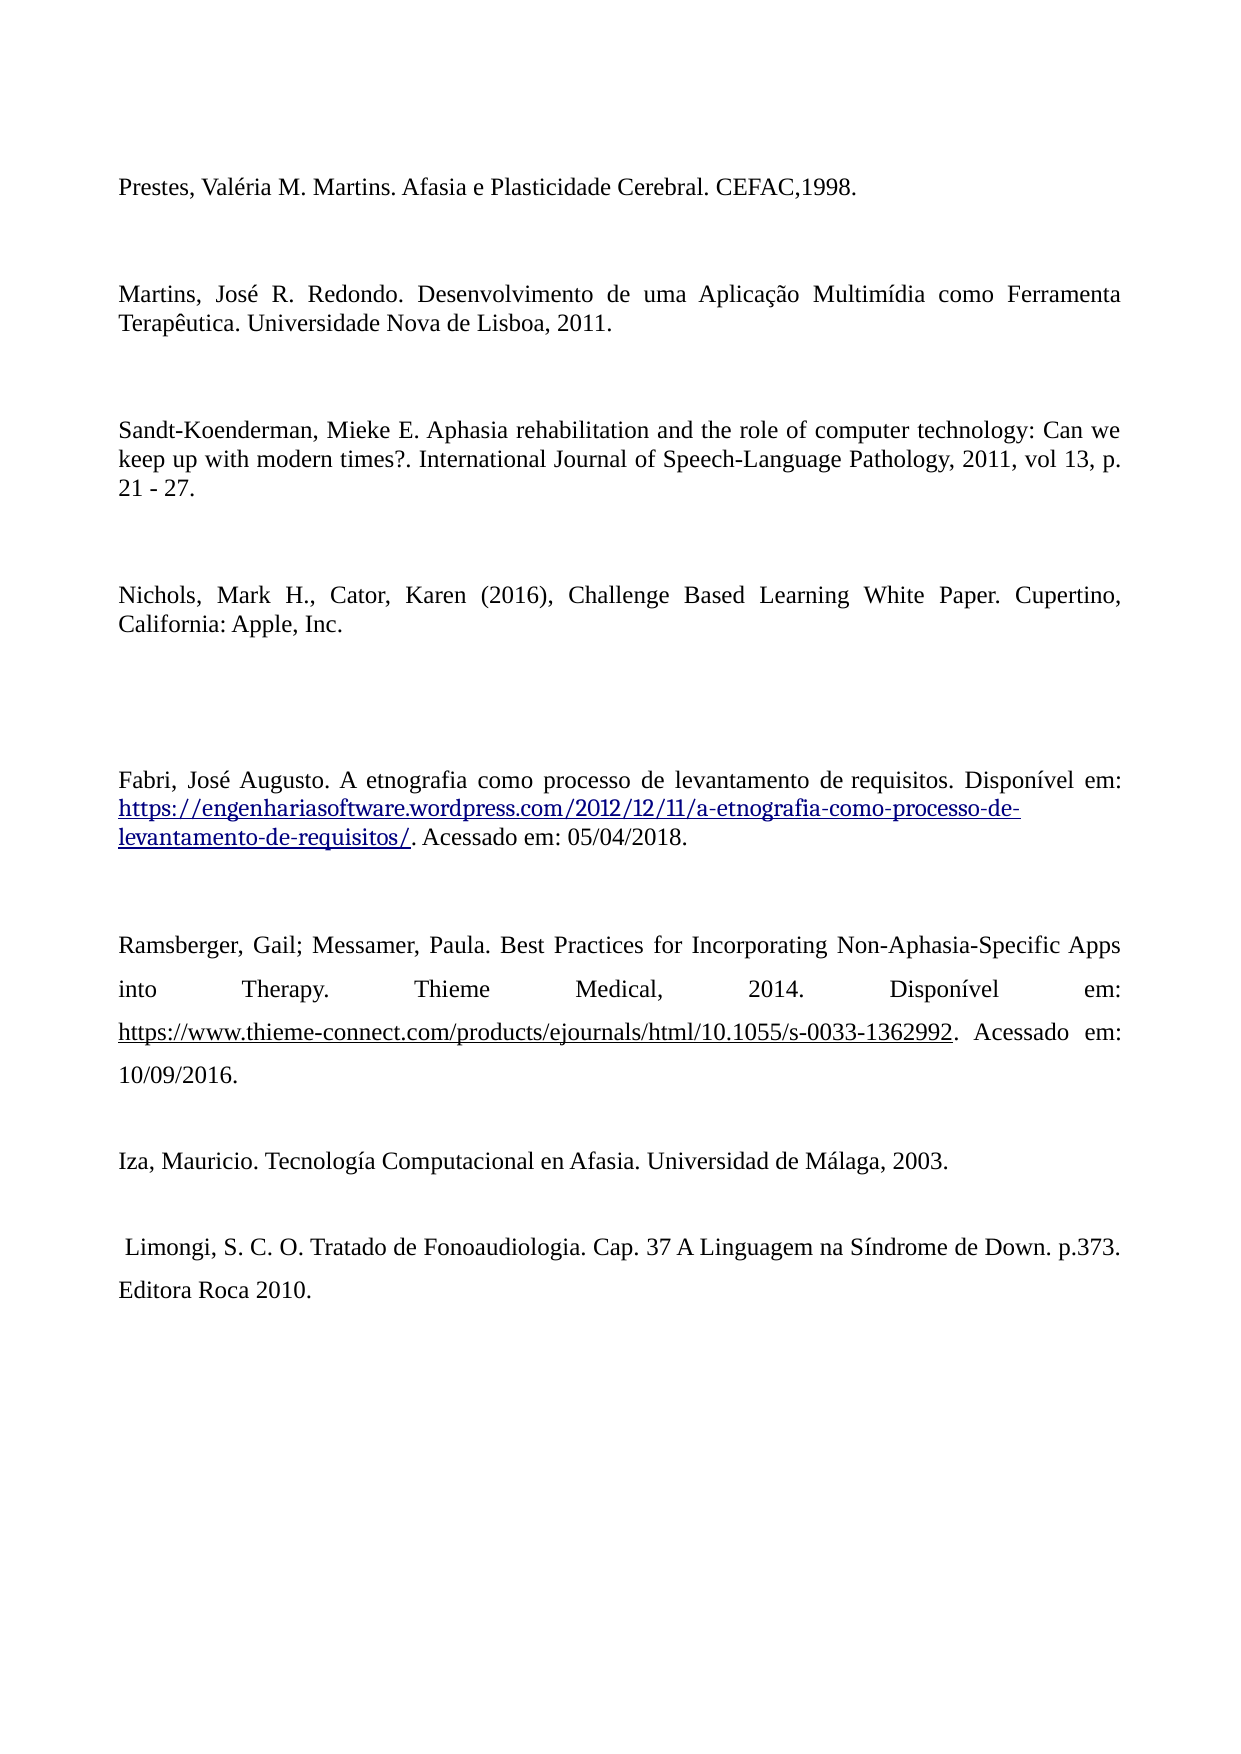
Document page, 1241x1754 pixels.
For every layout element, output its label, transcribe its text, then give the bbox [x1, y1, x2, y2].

text Ramsberger, Gail; Messamer, Paula. Best Practices for Incorporating Non-Aphasia-Specific Apps into Therapy. Thieme Medical, 2014. Disponível em: https://www.thieme-connect.com/products/ejournals/html/10.1055/s-0033-1362992. Acessado em: 10/09/2016. [118, 931, 1122, 1089]
text Nichols, Mark H., Cator, Karen (2016), Challenge Based Learning White Paper. Cupertino, California: Apple, Inc. [118, 581, 1122, 638]
text Iza, Mauricio. Tecnología Computacional en Afasia. Universidad de Málaga, 2003. [118, 1146, 1122, 1175]
text Prestes, Valéria M. Martins. Afasia e Plasticidade Cerebral. CEFAC,1998. [118, 172, 1122, 201]
text Fabri, José Augusto. A etnografia como processo de levantamento de requisitos. Disponível em: https://engenhariasoftware.wordpress.com/2012/12/11/a-etnografia-como-processo-de-levantamento-de-requisitos/. Acessado em: 05/04/2018. [118, 765, 1122, 852]
text Martins, José R. Redondo. Desenvolvimento de uma Aplicação Multimídia como Ferramenta Terapêutica. Universidade Nova de Lisboa, 2011. [118, 279, 1122, 337]
text Sandt-Koenderman, Mieke E. Aphasia rehabilitation and the role of computer technology: Can we keep up with modern times?. International Journal of Speech-Language Pathology, 2011, vol 13, p. 21 - 27. [118, 416, 1122, 502]
text Limongi, S. C. O. Tratado de Fonoaudiologia. Cap. 37 A Linguagem na Síndrome de Down. p.373. Editora Roca 2010. [118, 1232, 1122, 1304]
